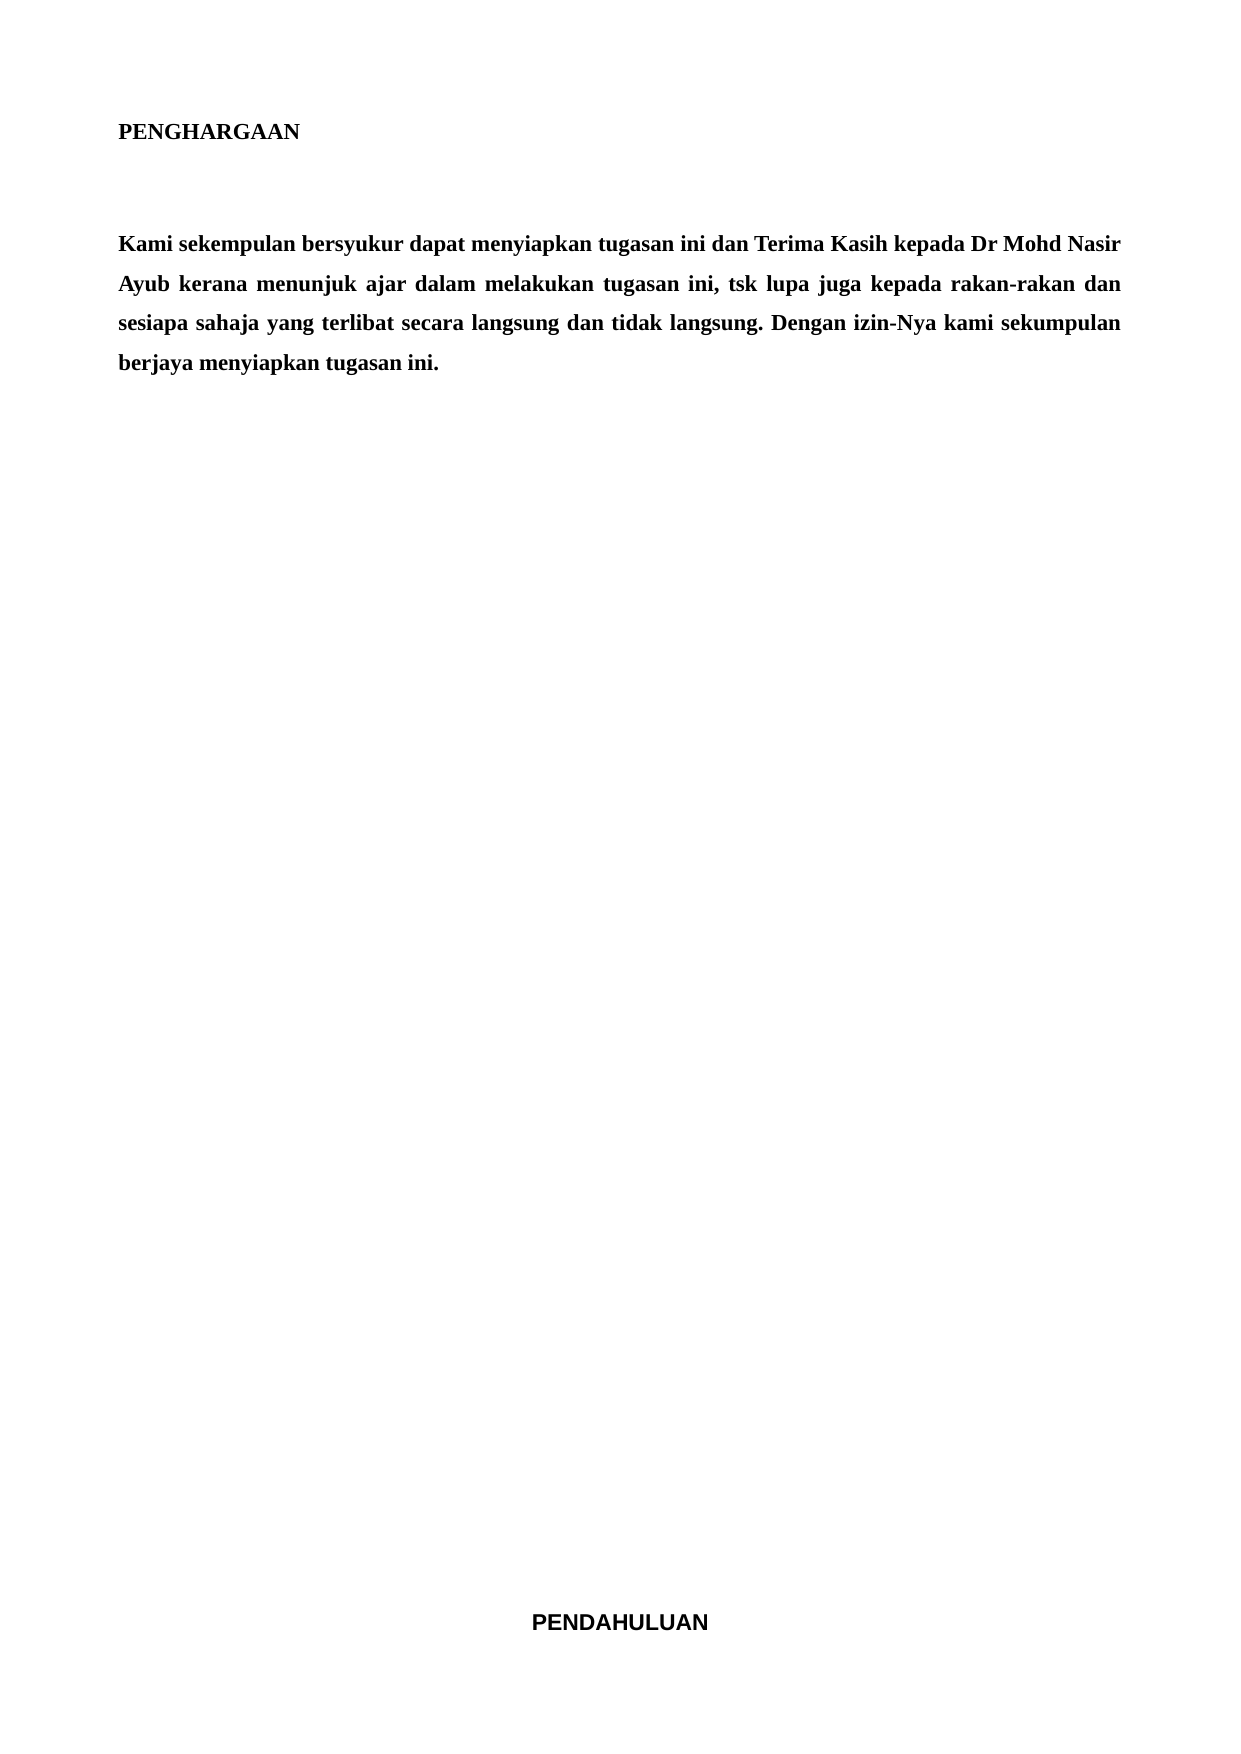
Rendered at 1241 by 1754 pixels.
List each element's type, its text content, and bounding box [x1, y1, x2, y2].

text Kami sekempulan bersyukur dapat menyiapkan tugasan ini dan Terima Kasih kepada Dr Mohd Nasir Ayub kerana menunjuk ajar dalam melakukan tugasan ini, tsk lupa juga kepada rakan-rakan dan sesiapa sahaja yang terlibat secara langsung dan tidak langsung. Dengan izin-Nya kami sekumpulan berjaya menyiapkan tugasan ini. [118, 230, 1122, 375]
text PENDAHULUAN [118, 1609, 1122, 1635]
text PENGHARGAAN [118, 118, 1122, 144]
